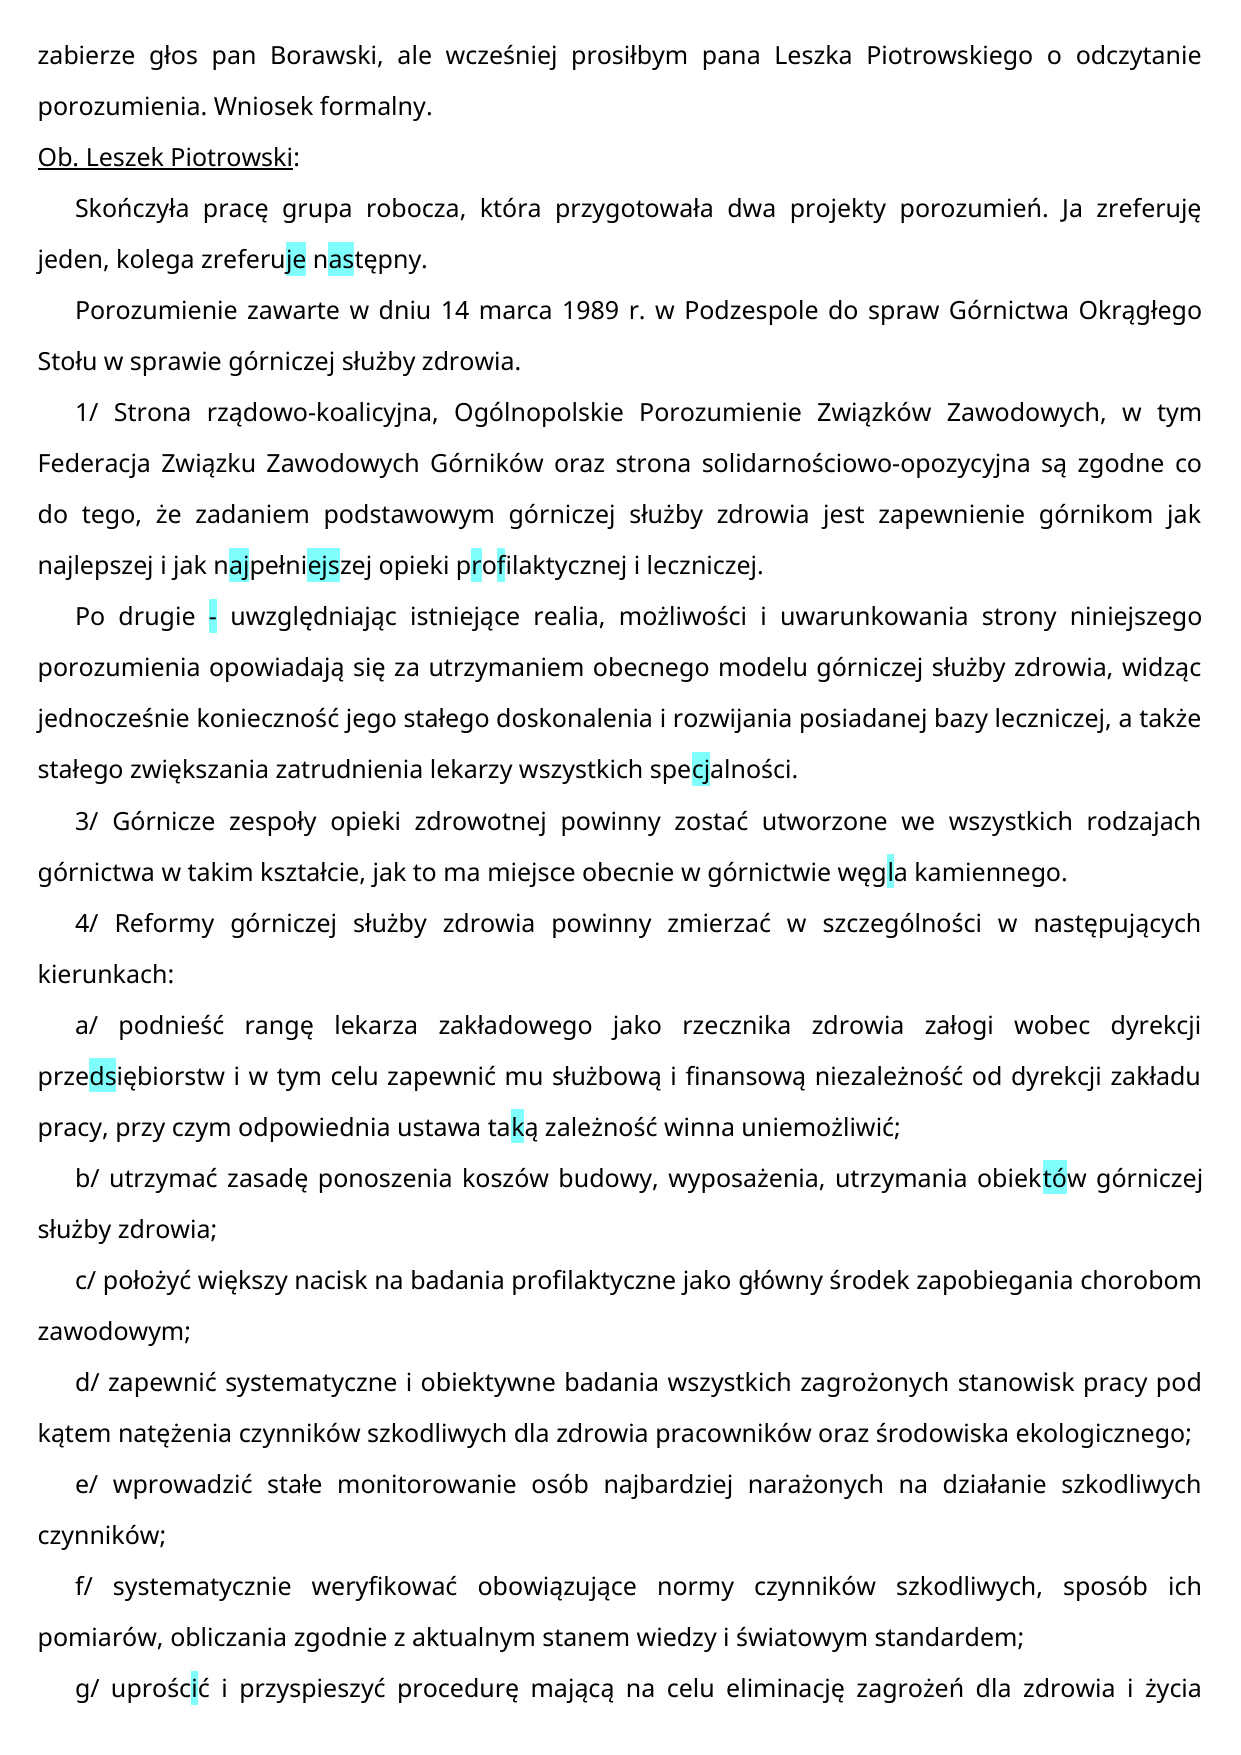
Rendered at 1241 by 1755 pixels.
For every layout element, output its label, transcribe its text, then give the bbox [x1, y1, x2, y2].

text g/ uprościć i przyspieszyć procedurę mającą na celu eliminację zagrożeń dla zdrowia i życia [37, 1671, 1203, 1705]
text Po drugie - uwzględniając istniejące realia, możliwości i uwarunkowania strony niniejszego porozumienia opowiadają się za utrzymaniem obecnego modelu górniczej służby zdrowia, widząc jednocześnie konieczność jego stałego doskonalenia i rozwijania posiadanej bazy leczniczej, a także stałego zwiększania zatrudnienia lekarzy wszystkich specjalności. [37, 599, 1203, 786]
text Skończyła pracę grupa robocza, która przygotowała dwa projekty porozumień. Ja zreferuję jeden, kolega zreferuje następny. [37, 191, 1203, 276]
text f/ systematycznie weryfikować obowiązujące normy czynników szkodliwych, sposób ich pomiarów, obliczania zgodnie z aktualnym stanem wiedzy i światowym standardem; [37, 1569, 1203, 1654]
text zabierze głos pan Borawski, ale wcześniej prosiłbym pana Leszka Piotrowskiego o odczytanie porozumienia. Wniosek formalny. [37, 37, 1203, 123]
text e/ wprowadzić stałe monitorowanie osób najbardziej narażonych na działanie szkodliwych czynników; [37, 1467, 1203, 1552]
text Ob. Leszek Piotrowski: [37, 139, 1203, 174]
text 3/ Górnicze zespoły opieki zdrowotnej powinny zostać utworzone we wszystkich rodzajach górnictwa w takim kształcie, jak to ma miejsce obecnie w górnictwie węgla kamiennego. [37, 803, 1203, 888]
text a/ podnieść rangę lekarza zakładowego jako rzecznika zdrowia załogi wobec dyrekcji przedsiębiorstw i w tym celu zapewnić mu służbową i finansową niezależność od dyrekcji zakładu pracy, przy czym odpowiednia ustawa taką zależność winna uniemożliwić; [37, 1007, 1203, 1143]
text d/ zapewnić systematyczne i obiektywne badania wszystkich zagrożonych stanowisk pracy pod kątem natężenia czynników szkodliwych dla zdrowia pracowników oraz środowiska ekologicznego; [37, 1364, 1203, 1450]
text Porozumienie zawarte w dniu 14 marca 1989 r. w Podzespole do spraw Górnictwa Okrągłego Stołu w sprawie górniczej służby zdrowia. [37, 293, 1203, 378]
text b/ utrzymać zasadę ponoszenia koszów budowy, wyposażenia, utrzymania obiektów górniczej służby zdrowia; [37, 1160, 1203, 1246]
text 4/ Reformy górniczej służby zdrowia powinny zmierzać w szczególności w następujących kierunkach: [37, 905, 1203, 990]
text c/ położyć większy nacisk na badania profilaktyczne jako główny środek zapobiegania chorobom zawodowym; [37, 1262, 1203, 1348]
text 1/ Strona rządowo-koalicyjna, Ogólnopolskie Porozumienie Związków Zawodowych, w tym Federacja Związku Zawodowych Górników oraz strona solidarnościowo-opozycyjna są zgodne co do tego, że zadaniem podstawowym górniczej służby zdrowia jest zapewnienie górnikom jak najlepszej i jak najpełniejszej opieki profilaktycznej i leczniczej. [37, 395, 1203, 582]
